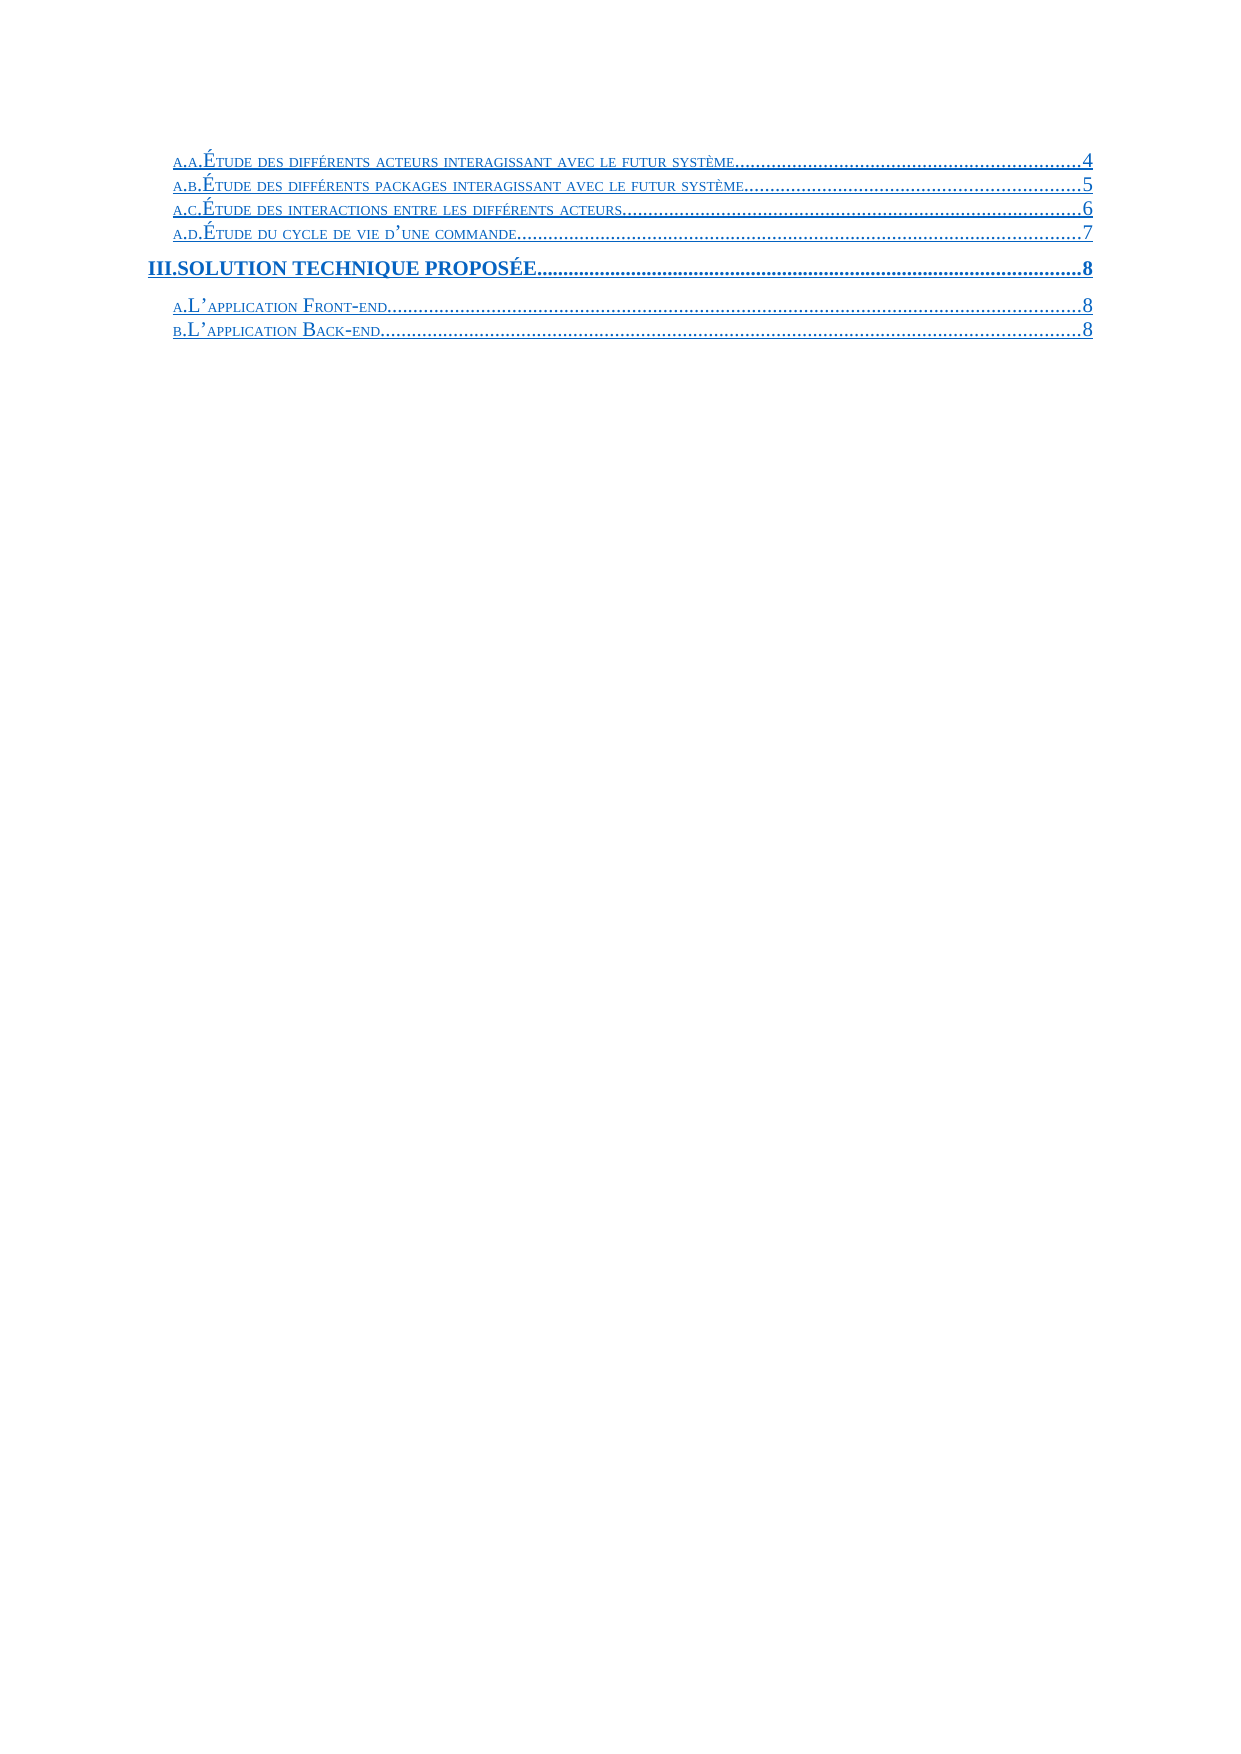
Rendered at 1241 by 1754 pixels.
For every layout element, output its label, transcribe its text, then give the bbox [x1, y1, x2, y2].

text a.b.Étude des différents packages interagissant avec le futur système 5 [173, 172, 1093, 193]
text a.c.Étude des interactions entre les différents acteurs 6 [173, 196, 1093, 216]
text a.L’application Front-end 8 [173, 293, 1093, 314]
text a.a.Étude des différents acteurs interagissant avec le futur système 4 [173, 148, 1093, 168]
text b.L’application Back-end 8 [173, 317, 1093, 338]
text a.d.Étude du cycle de vie d’une commande 7 [173, 220, 1093, 241]
text III.Solution technique proposée 8 [148, 256, 1093, 277]
